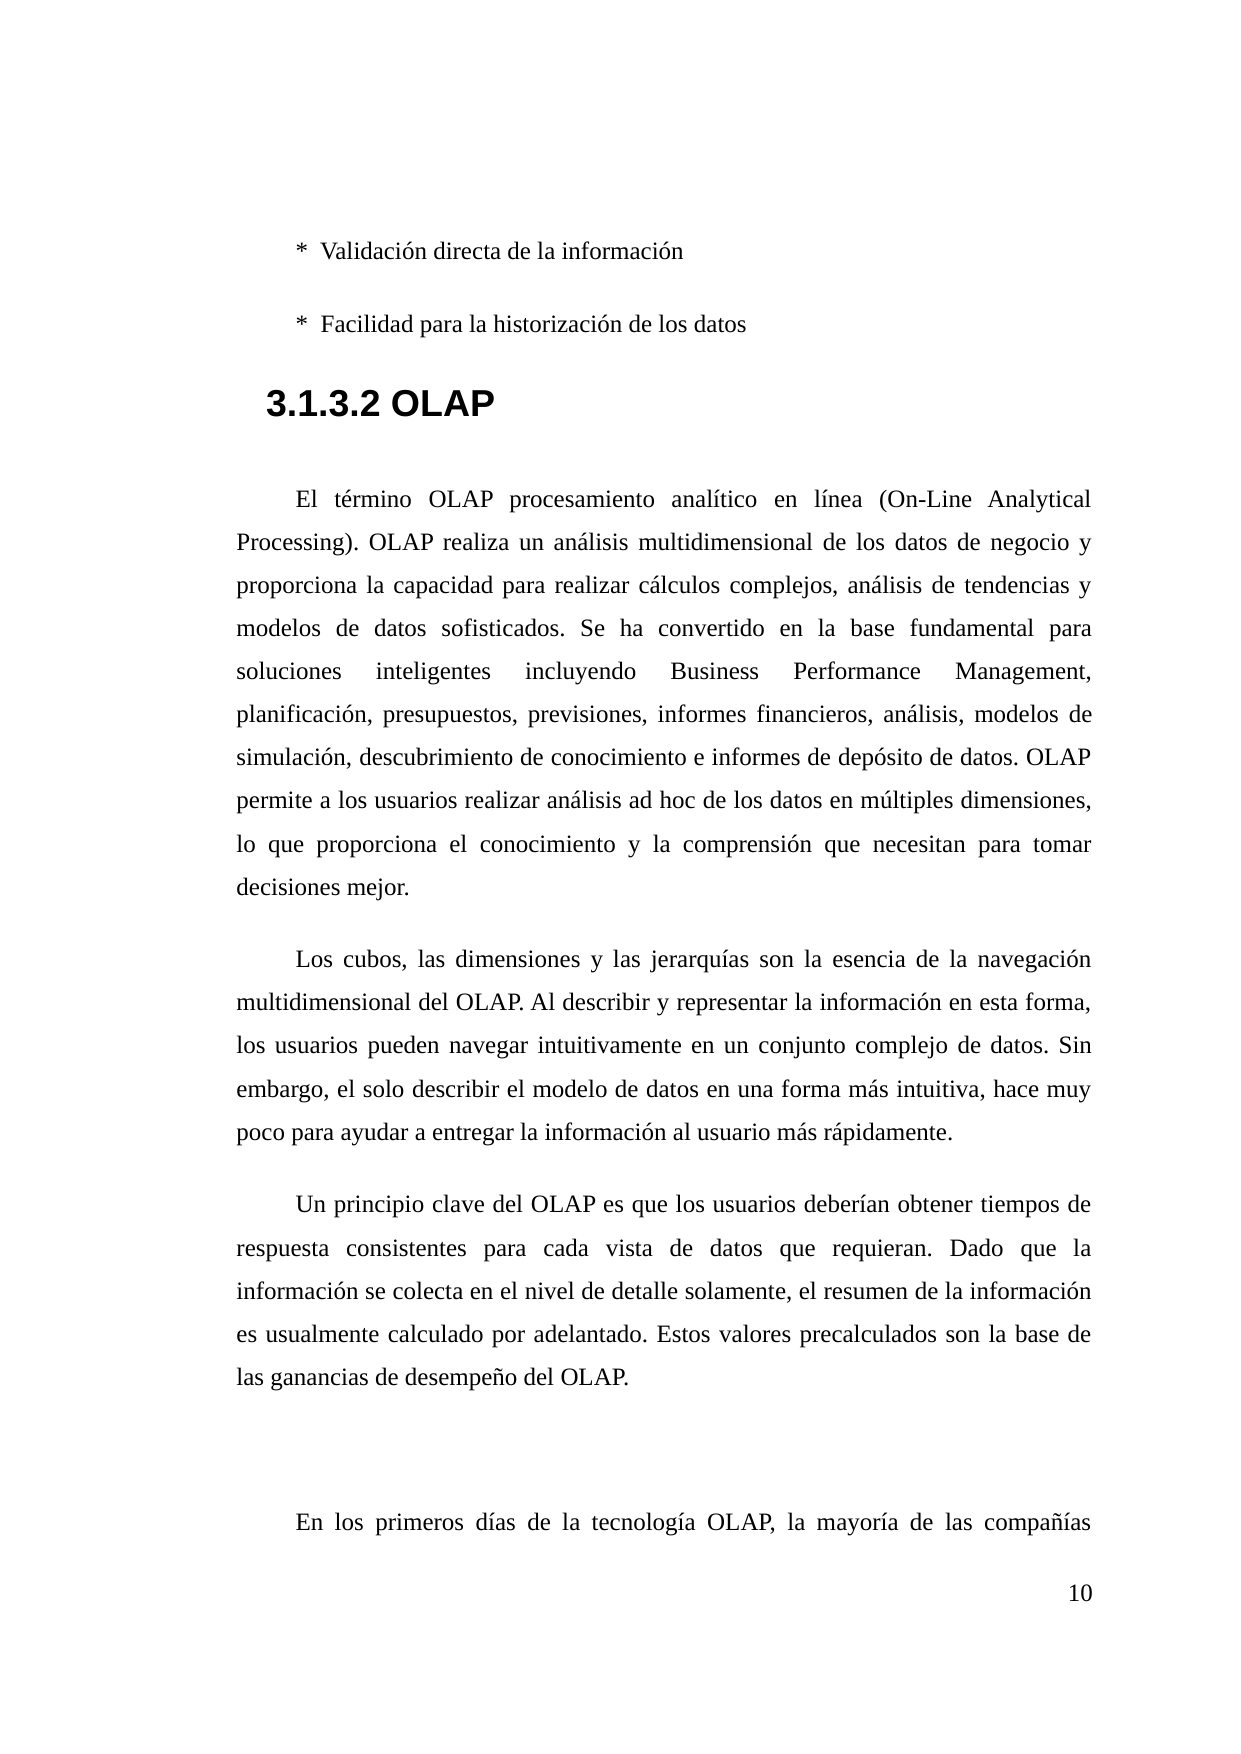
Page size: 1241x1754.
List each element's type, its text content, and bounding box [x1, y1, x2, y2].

text * Validación directa de la información [236, 236, 1093, 265]
text El término OLAP procesamiento analítico en línea (On-Line Analytical Processing). OLAP realiza un análisis multidimensional de los datos de negocio y proporciona la capacidad para realizar cálculos complejos, análisis de tendencias y modelos de datos sofisticados. Se ha convertido en la base fundamental para soluciones inteligentes incluyendo Business Performance Management, planificación, presupuestos, previsiones, informes financieros, análisis, modelos de simulación, descubrimiento de conocimiento e informes de depósito de datos. OLAP permite a los usuarios realizar análisis ad hoc de los datos en múltiples dimensiones, lo que proporciona el conocimiento y la comprensión que necesitan para tomar decisiones mejor. [236, 484, 1093, 901]
text * Facilidad para la historización de los datos [236, 309, 1093, 338]
subtitle 3.1.3.2 OLAP [236, 381, 1093, 424]
text Un principio clave del OLAP es que los usuarios deberían obtener tiempos de respuesta consistentes para cada vista de datos que requieran. Dado que la información se colecta en el nivel de detalle solamente, el resumen de la información es usualmente calculado por adelantado. Estos valores precalculados son la base de las ganancias de desempeño del OLAP. [236, 1189, 1093, 1391]
text En los primeros días de la tecnología OLAP, la mayoría de las compañías [236, 1507, 1093, 1536]
text Los cubos, las dimensiones y las jerarquías son la esencia de la navegación multidimensional del OLAP. Al describir y representar la información en esta forma, los usuarios pueden navegar intuitivamente en un conjunto complejo de datos. Sin embargo, el solo describir el modelo de datos en una forma más intuitiva, hace muy poco para ayudar a entregar la información al usuario más rápidamente. [236, 944, 1093, 1146]
